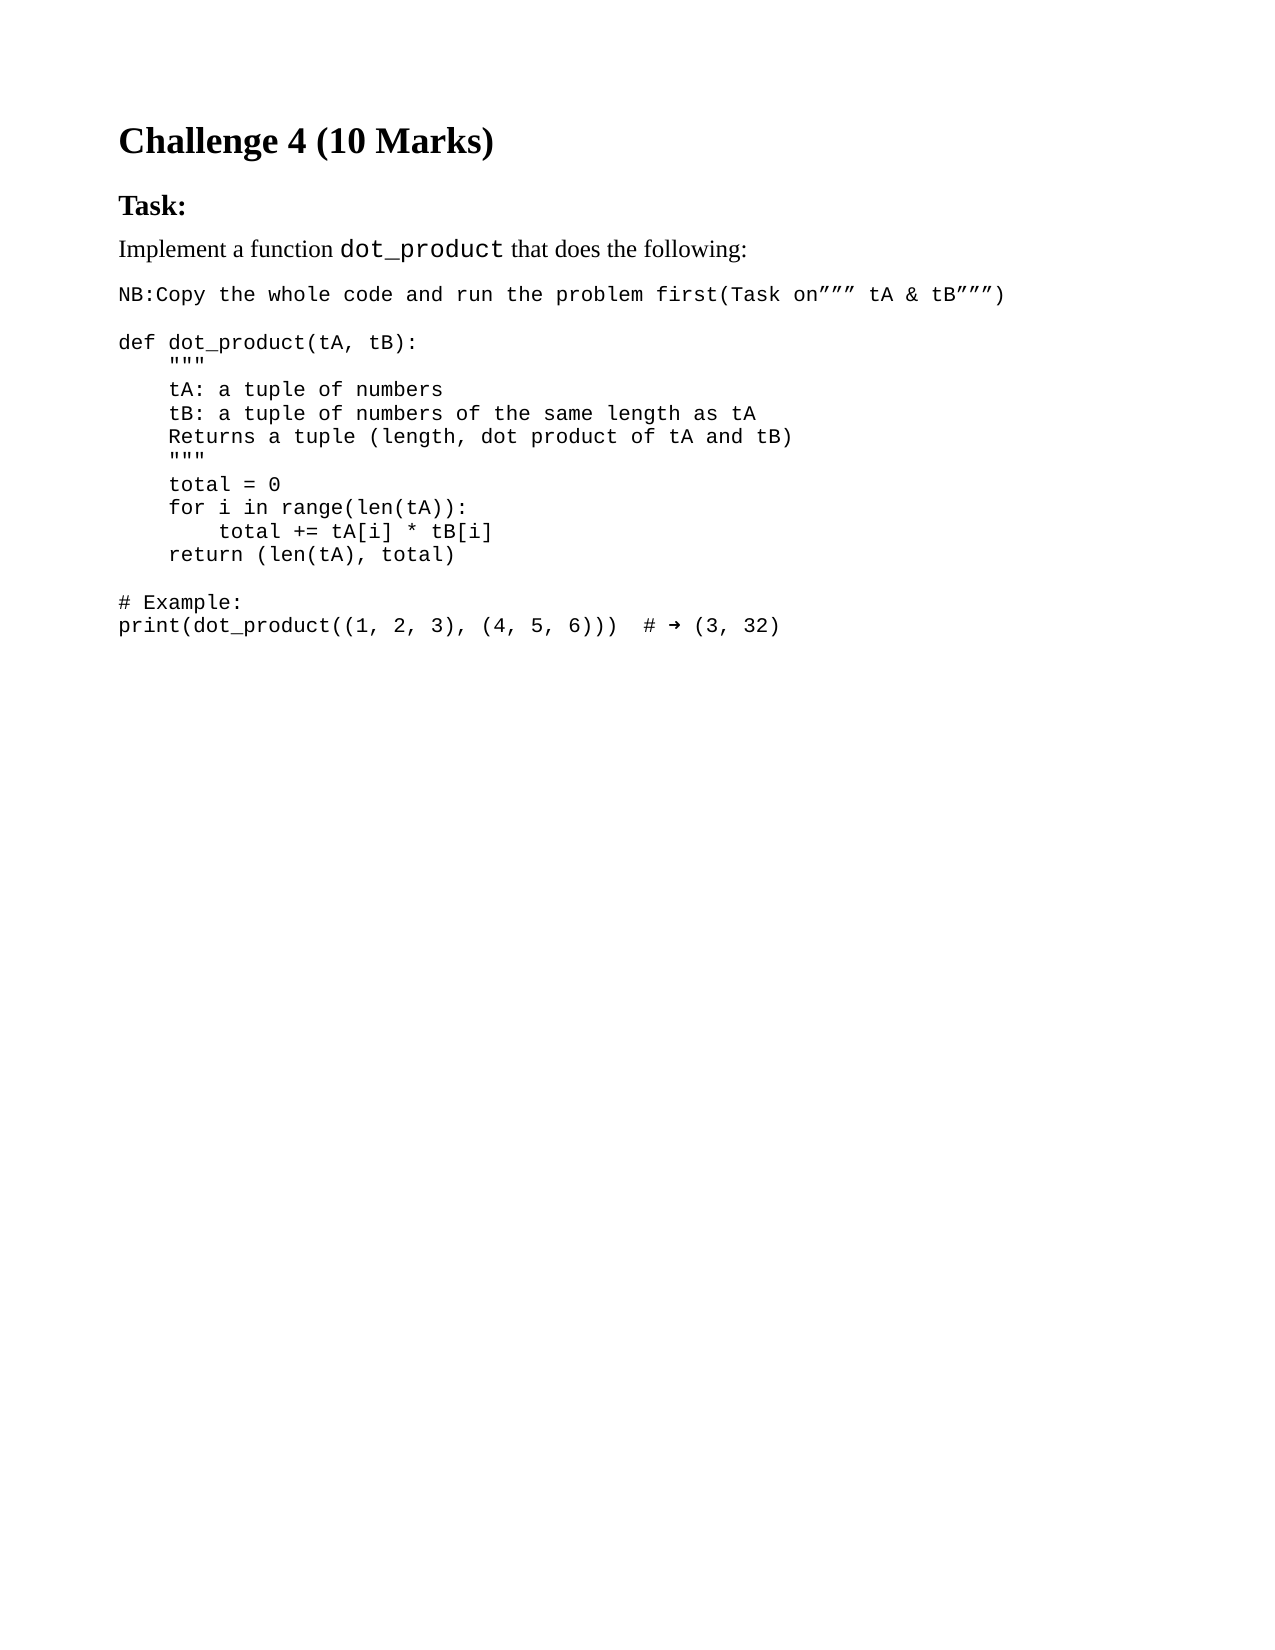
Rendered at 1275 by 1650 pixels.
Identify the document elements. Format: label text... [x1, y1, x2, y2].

text tB: a tuple of numbers of the same length as tA [118, 403, 1157, 426]
text def dot_product(tA, tB): [118, 332, 1157, 355]
text print(dot_product((1, 2, 3), (4, 5, 6))) # ➜ (3, 32) [118, 615, 1157, 639]
text Implement a function dot_product that does the following: [118, 234, 1157, 265]
text for i in range(len(tA)): [118, 497, 1157, 521]
text Returns a tuple (length, dot product of tA and tB) [118, 426, 1157, 450]
text return (len(tA), total) [118, 544, 1157, 568]
text tA: a tuple of numbers [118, 379, 1157, 403]
text # Example: [118, 592, 1157, 615]
text total += tA[i] * tB[i] [118, 521, 1157, 544]
subtitle Challenge 4 (10 Marks) [118, 118, 1157, 161]
text """ [118, 450, 1157, 473]
subtitle Task: [118, 188, 1157, 222]
text """ [118, 355, 1157, 379]
text total = 0 [118, 473, 1157, 497]
text NB:Copy the whole code and run the problem first(Task on””” tA & tB”””) [118, 284, 1157, 308]
